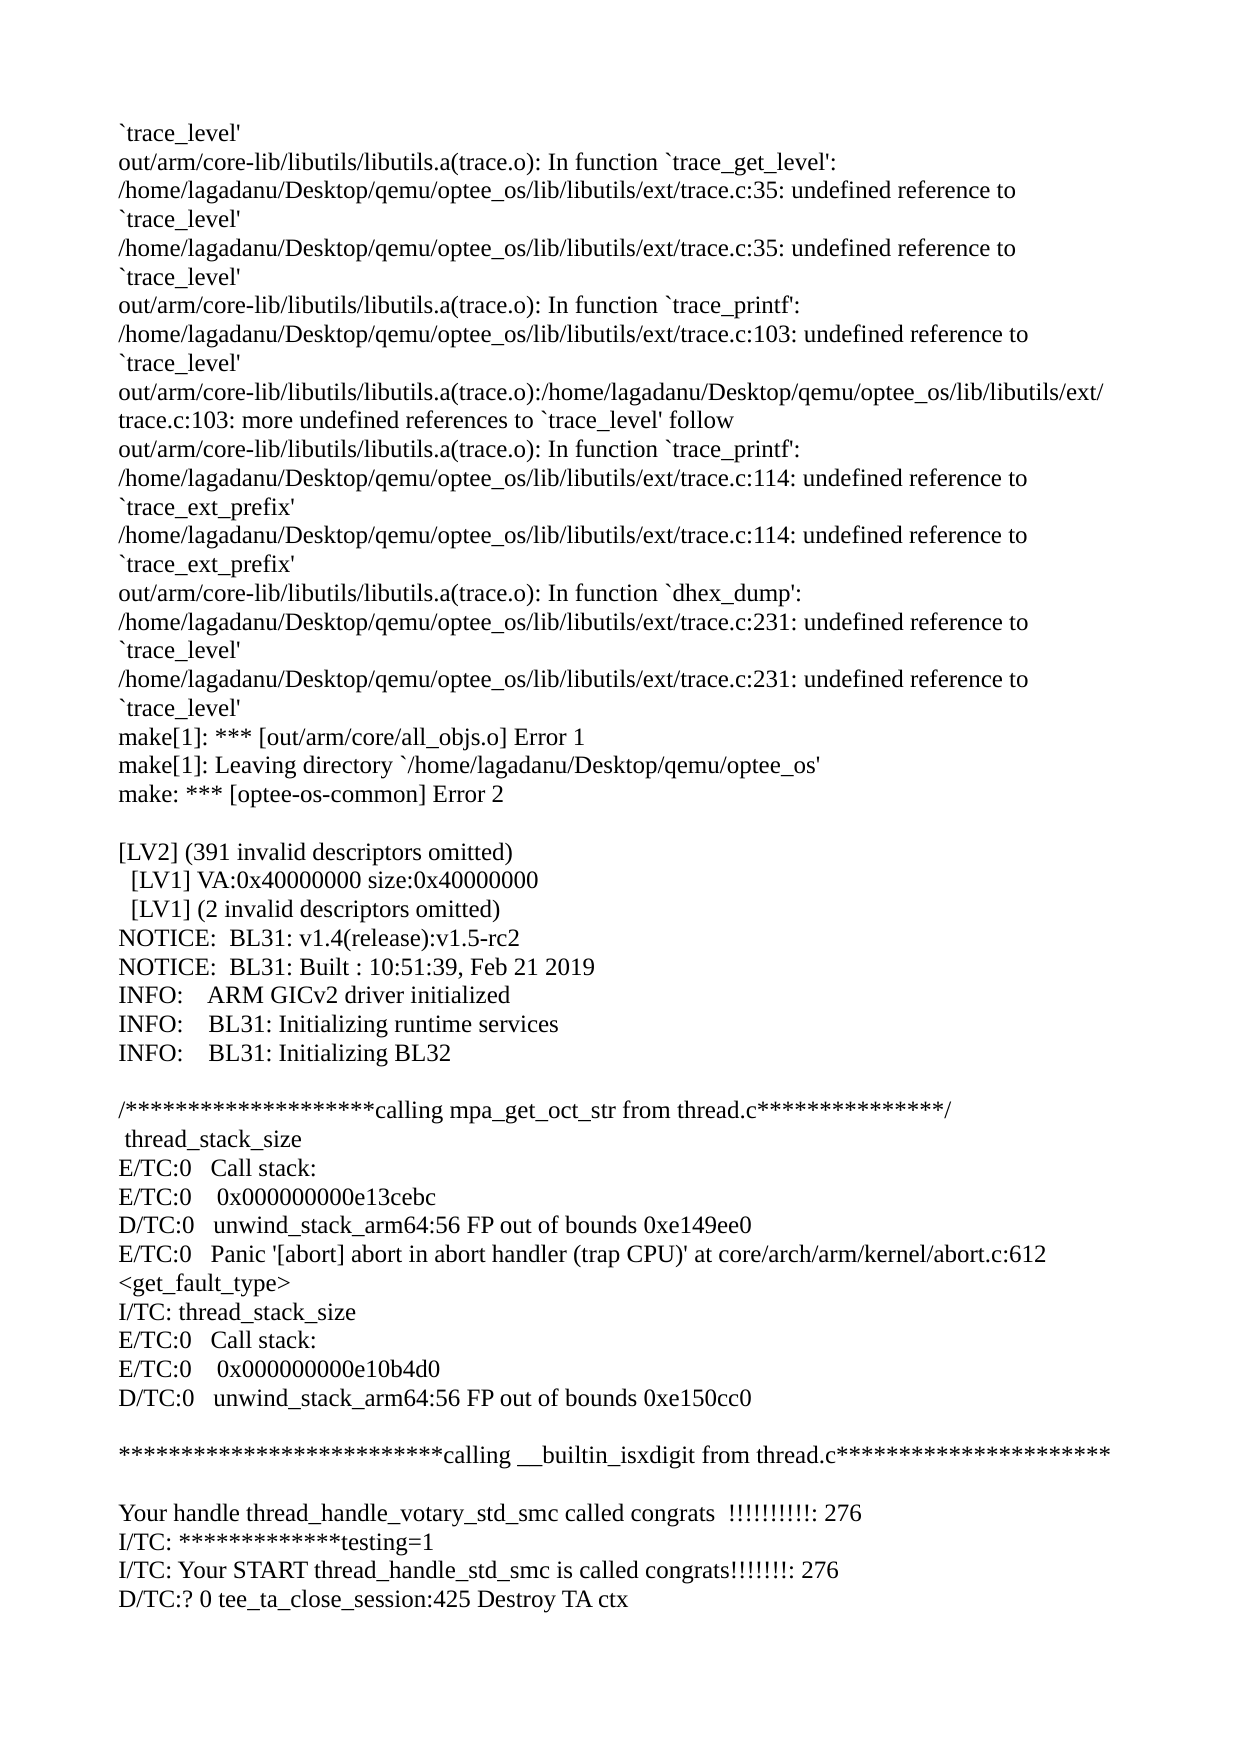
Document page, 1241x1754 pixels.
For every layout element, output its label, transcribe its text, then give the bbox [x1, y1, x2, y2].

text D/TC:? 0 tee_ta_close_session:425 Destroy TA ctx [118, 1584, 1122, 1613]
text **************************calling __builtin_isxdigit from thread.c********************** [118, 1441, 1122, 1469]
text E/TC:0 Panic '[abort] abort in abort handler (trap CPU)' at core/arch/arm/kernel/abort.c:612 <get_fault_type> [118, 1239, 1122, 1297]
text NOTICE: BL31: v1.4(release):v1.5-rc2 [118, 923, 1122, 952]
text E/TC:0 0x000000000e10b4d0 [118, 1354, 1122, 1383]
text out/arm/core-lib/libutils/libutils.a(trace.o): In function `trace_printf': [118, 434, 1122, 463]
text out/arm/core-lib/libutils/libutils.a(trace.o):/home/lagadanu/Desktop/qemu/optee_os/lib/libutils/ext/trace.c:103: more undefined references to `trace_level' follow [118, 377, 1122, 434]
text Your handle thread_handle_votary_std_smc called congrats !!!!!!!!!!: 276 [118, 1498, 1122, 1527]
text /home/lagadanu/Desktop/qemu/optee_os/lib/libutils/ext/trace.c:114: undefined reference to `trace_ext_prefix' [118, 463, 1122, 521]
text INFO: ARM GICv2 driver initialized [118, 981, 1122, 1009]
text NOTICE: BL31: Built : 10:51:39, Feb 21 2019 [118, 952, 1122, 981]
text [LV2] (391 invalid descriptors omitted) [118, 837, 1122, 866]
text [LV1] (2 invalid descriptors omitted) [118, 894, 1122, 923]
text D/TC:0 unwind_stack_arm64:56 FP out of bounds 0xe150cc0 [118, 1383, 1122, 1412]
text /home/lagadanu/Desktop/qemu/optee_os/lib/libutils/ext/trace.c:114: undefined reference to `trace_ext_prefix' [118, 521, 1122, 578]
text make: *** [optee-os-common] Error 2 [118, 779, 1122, 808]
text make[1]: Leaving directory `/home/lagadanu/Desktop/qemu/optee_os' [118, 751, 1122, 779]
text /home/lagadanu/Desktop/qemu/optee_os/lib/libutils/ext/trace.c:231: undefined reference to `trace_level' [118, 664, 1122, 722]
text /home/lagadanu/Desktop/qemu/optee_os/lib/libutils/ext/trace.c:35: undefined reference to `trace_level' [118, 176, 1122, 233]
text I/TC: Your START thread_handle_std_smc is called congrats!!!!!!!: 276 [118, 1556, 1122, 1584]
text INFO: BL31: Initializing runtime services [118, 1009, 1122, 1038]
text E/TC:0 Call stack: [118, 1326, 1122, 1354]
text [LV1] VA:0x40000000 size:0x40000000 [118, 866, 1122, 894]
text thread_stack_size [118, 1124, 1122, 1153]
text make[1]: *** [out/arm/core/all_objs.o] Error 1 [118, 722, 1122, 751]
text E/TC:0 0x000000000e13cebc [118, 1182, 1122, 1211]
text /********************calling mpa_get_oct_str from thread.c***************/ [118, 1096, 1122, 1124]
text INFO: BL31: Initializing BL32 [118, 1038, 1122, 1067]
text out/arm/core-lib/libutils/libutils.a(trace.o): In function `trace_printf': [118, 291, 1122, 319]
text I/TC: thread_stack_size [118, 1297, 1122, 1326]
text `trace_level' [118, 118, 1122, 147]
text out/arm/core-lib/libutils/libutils.a(trace.o): In function `dhex_dump': [118, 578, 1122, 607]
text out/arm/core-lib/libutils/libutils.a(trace.o): In function `trace_get_level': [118, 147, 1122, 176]
text /home/lagadanu/Desktop/qemu/optee_os/lib/libutils/ext/trace.c:35: undefined reference to `trace_level' [118, 233, 1122, 291]
text /home/lagadanu/Desktop/qemu/optee_os/lib/libutils/ext/trace.c:103: undefined reference to `trace_level' [118, 319, 1122, 377]
text /home/lagadanu/Desktop/qemu/optee_os/lib/libutils/ext/trace.c:231: undefined reference to `trace_level' [118, 607, 1122, 664]
text E/TC:0 Call stack: [118, 1153, 1122, 1182]
text D/TC:0 unwind_stack_arm64:56 FP out of bounds 0xe149ee0 [118, 1211, 1122, 1239]
text I/TC: *************testing=1 [118, 1527, 1122, 1556]
